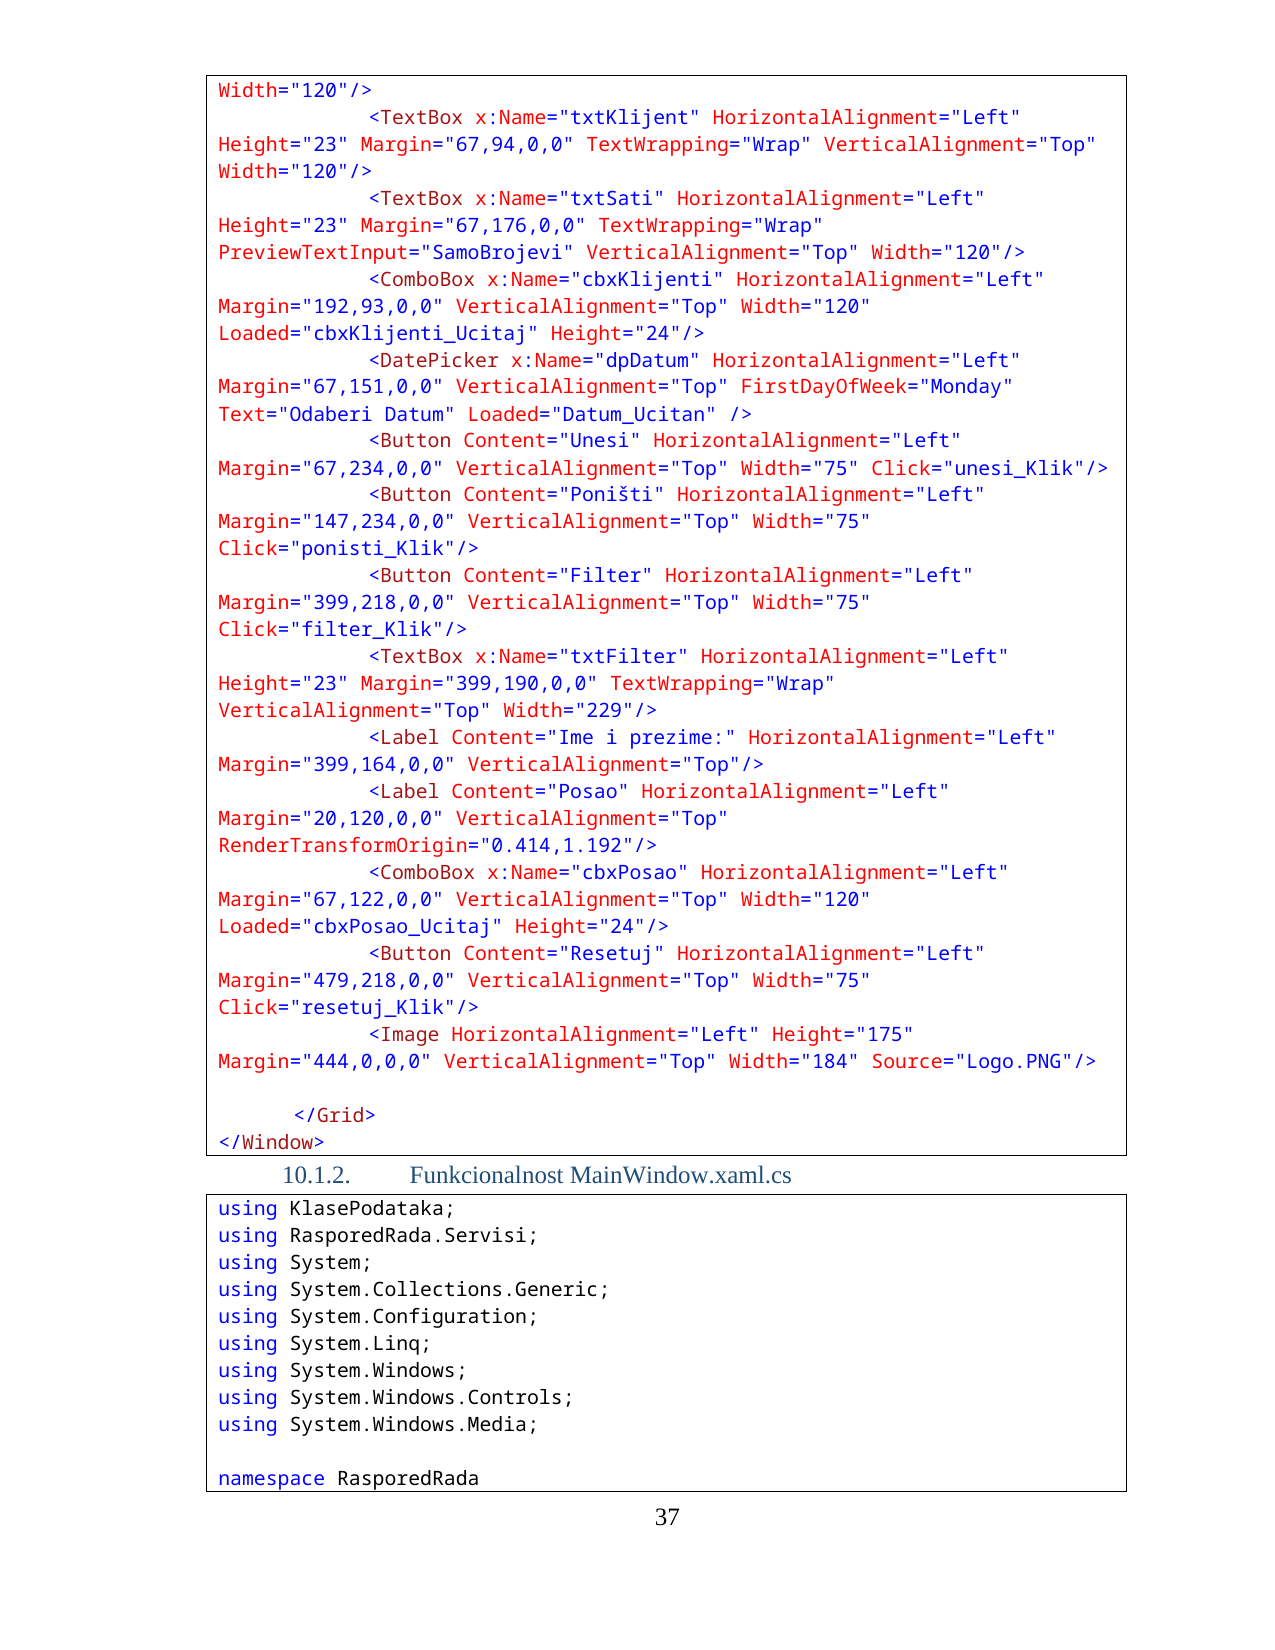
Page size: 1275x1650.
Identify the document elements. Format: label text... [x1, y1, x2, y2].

subtitle Funkcionalnost MainWindow.xaml.cs [282, 1160, 1127, 1189]
table_header using KlasePodataka; using RasporedRada.Servisi; using System; using System.Collections.Generic; using System.Configuration; using System.Linq; using System.Windows; using System.Windows.Controls; using System.Windows.Media; namespace RasporedRada [207, 1195, 1126, 1491]
table_header Width="120"/> <TextBox x:Name="txtKlijent" HorizontalAlignment="Left" Height="23" Margin="67,94,0,0" TextWrapping="Wrap" VerticalAlignment="Top" Width="120"/> <TextBox x:Name="txtSati" HorizontalAlignment="Left" Height="23" Margin="67,176,0,0" TextWrapping="Wrap" PreviewTextInput="SamoBrojevi" VerticalAlignment="Top" Width="120"/> <ComboBox x:Name="cbxKlijenti" HorizontalAlignment="Left" Margin="192,93,0,0" VerticalAlignment="Top" Width="120" Loaded="cbxKlijenti_Ucitaj" Height="24"/> <DatePicker x:Name="dpDatum" HorizontalAlignment="Left" Margin="67,151,0,0" VerticalAlignment="Top" FirstDayOfWeek="Monday" Text="Odaberi Datum" Loaded="Datum_Ucitan" /> <Button Content="Unesi" HorizontalAlignment="Left" Margin="67,234,0,0" VerticalAlignment="Top" Width="75" Click="unesi_Klik"/> <Button Content="Poništi" HorizontalAlignment="Left" Margin="147,234,0,0" VerticalAlignment="Top" Width="75" Click="ponisti_Klik"/> <Button Content="Filter" HorizontalAlignment="Left" Margin="399,218,0,0" VerticalAlignment="Top" Width="75" Click="filter_Klik"/> <TextBox x:Name="txtFilter" HorizontalAlignment="Left" Height="23" Margin="399,190,0,0" TextWrapping="Wrap" VerticalAlignment="Top" Width="229"/> <Label Content="Ime i prezime:" HorizontalAlignment="Left" Margin="399,164,0,0" VerticalAlignment="Top"/> <Label Content="Posao" HorizontalAlignment="Left" Margin="20,120,0,0" VerticalAlignment="Top" RenderTransformOrigin="0.414,1.192"/> <ComboBox x:Name="cbxPosao" HorizontalAlignment="Left" Margin="67,122,0,0" VerticalAlignment="Top" Width="120" Loaded="cbxPosao_Ucitaj" Height="24"/> <Button Content="Resetuj" HorizontalAlignment="Left" Margin="479,218,0,0" VerticalAlignment="Top" Width="75" Click="resetuj_Klik"/> <Image HorizontalAlignment="Left" Height="175" Margin="444,0,0,0" VerticalAlignment="Top" Width="184" Source="Logo.PNG"/> </Grid> </Window> [207, 76, 1126, 1155]
